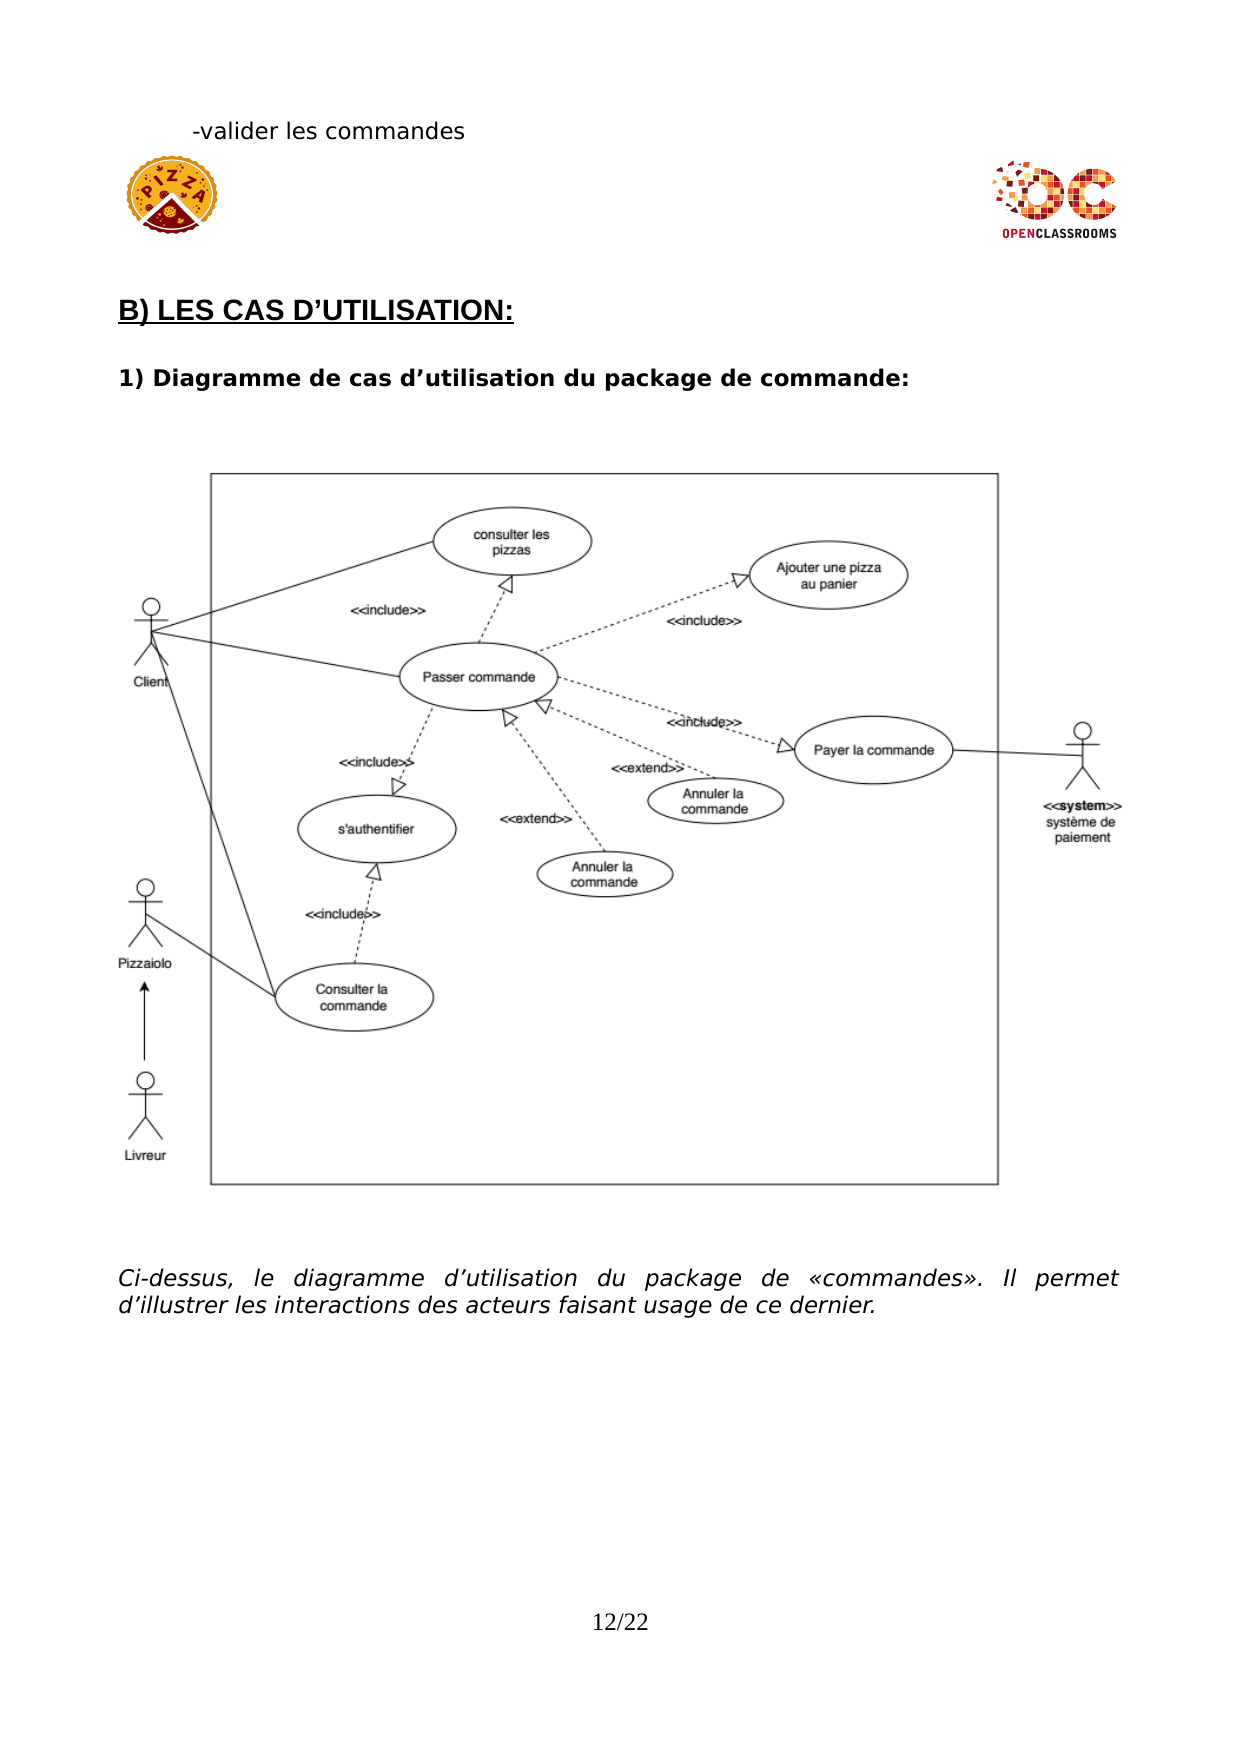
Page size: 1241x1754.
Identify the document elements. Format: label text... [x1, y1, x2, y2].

text 1) Diagramme de cas d’utilisation du package de commande: [118, 366, 1122, 392]
picture [987, 152, 1121, 246]
text Ci-dessus, le diagramme d’utilisation du package de «commandes». Il permet d’illustrer les interactions des acteurs faisant usage de ce dernier. [118, 1266, 1122, 1319]
picture [117, 147, 227, 242]
picture [118, 472, 1123, 1186]
subtitle B) LES CAS D’UTILISATION: [118, 293, 1122, 326]
text -valider les commandes [118, 118, 1122, 145]
